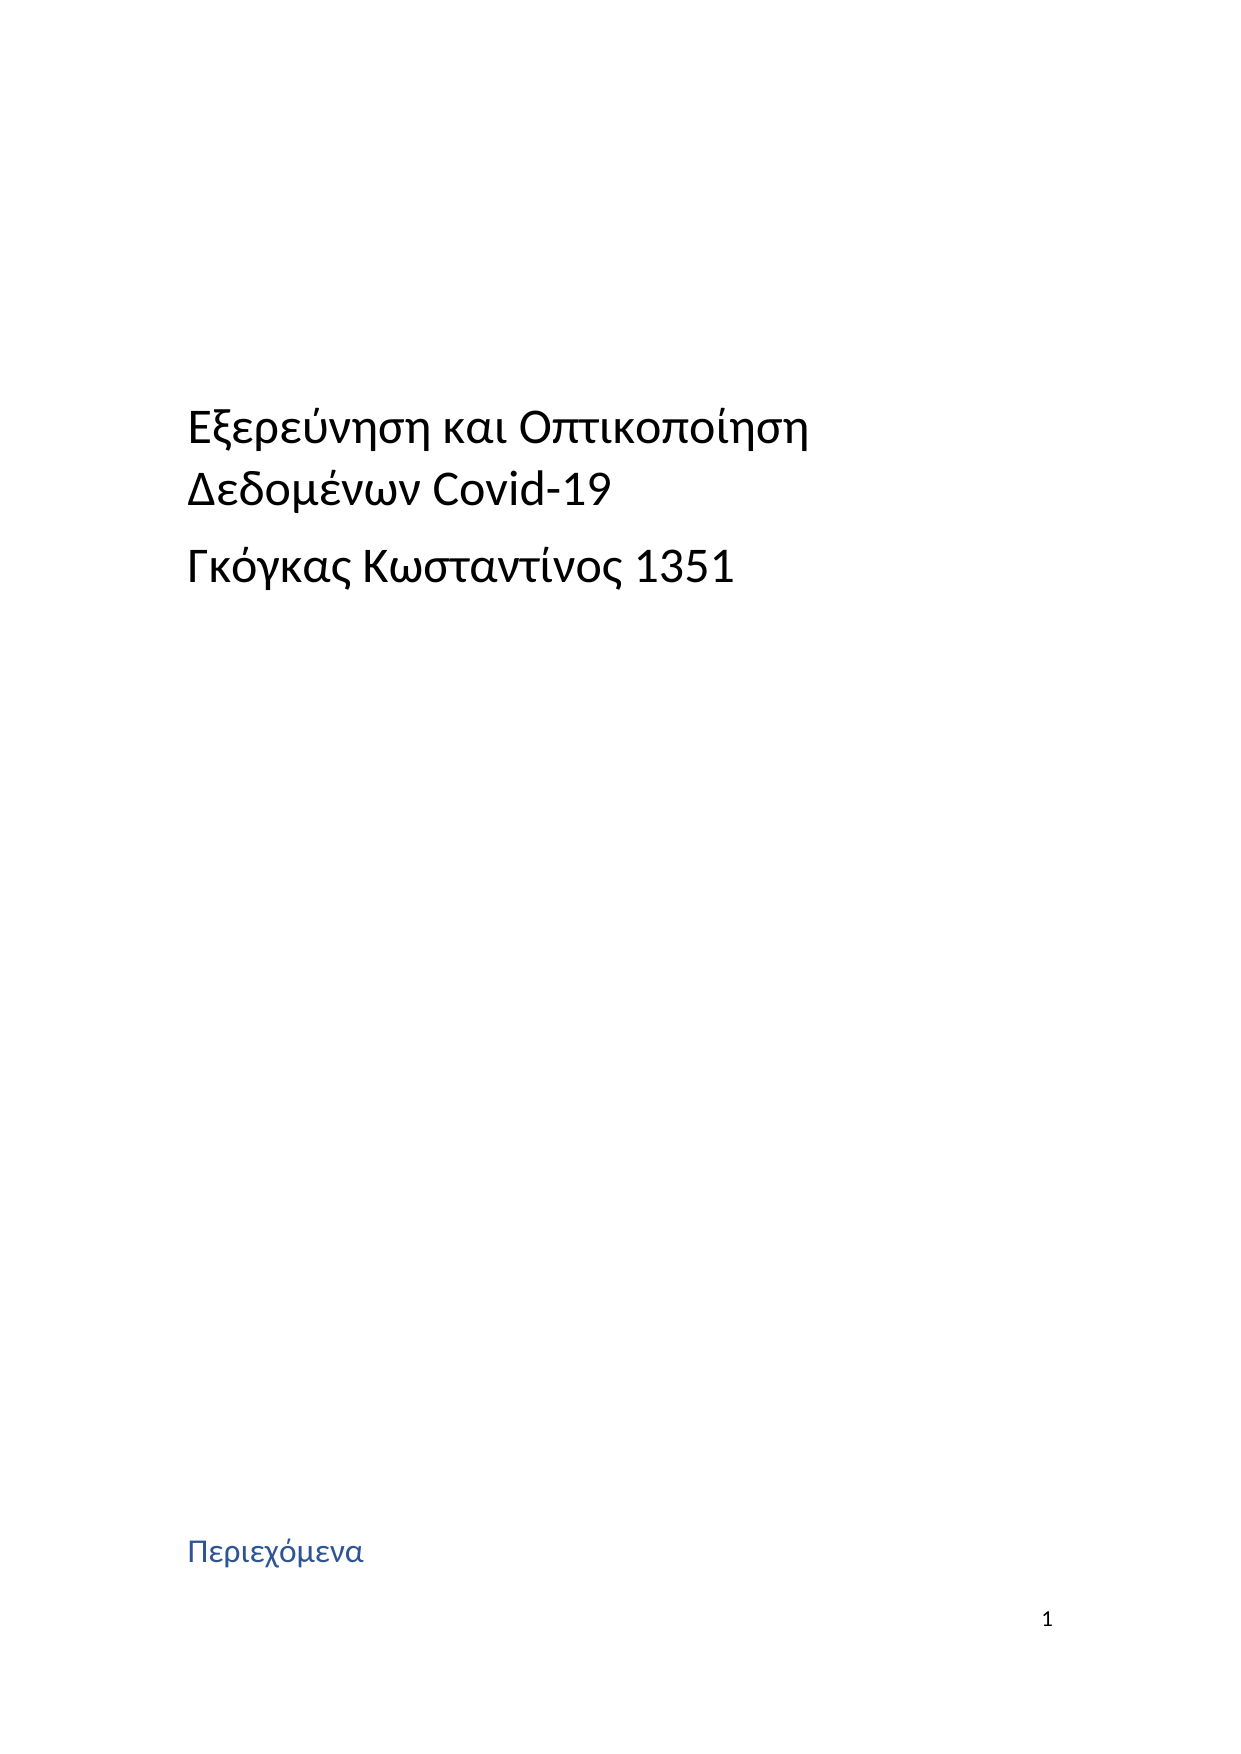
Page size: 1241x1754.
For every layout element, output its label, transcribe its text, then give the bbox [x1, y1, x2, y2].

text Γκόγκας Κωσταντίνος 1351 [187, 534, 1053, 595]
text Περιεχόμενα [187, 1531, 1053, 1571]
text Εξερεύνηση και Οπτικοποίηση Δεδομένων Covid-19 [187, 395, 1053, 517]
